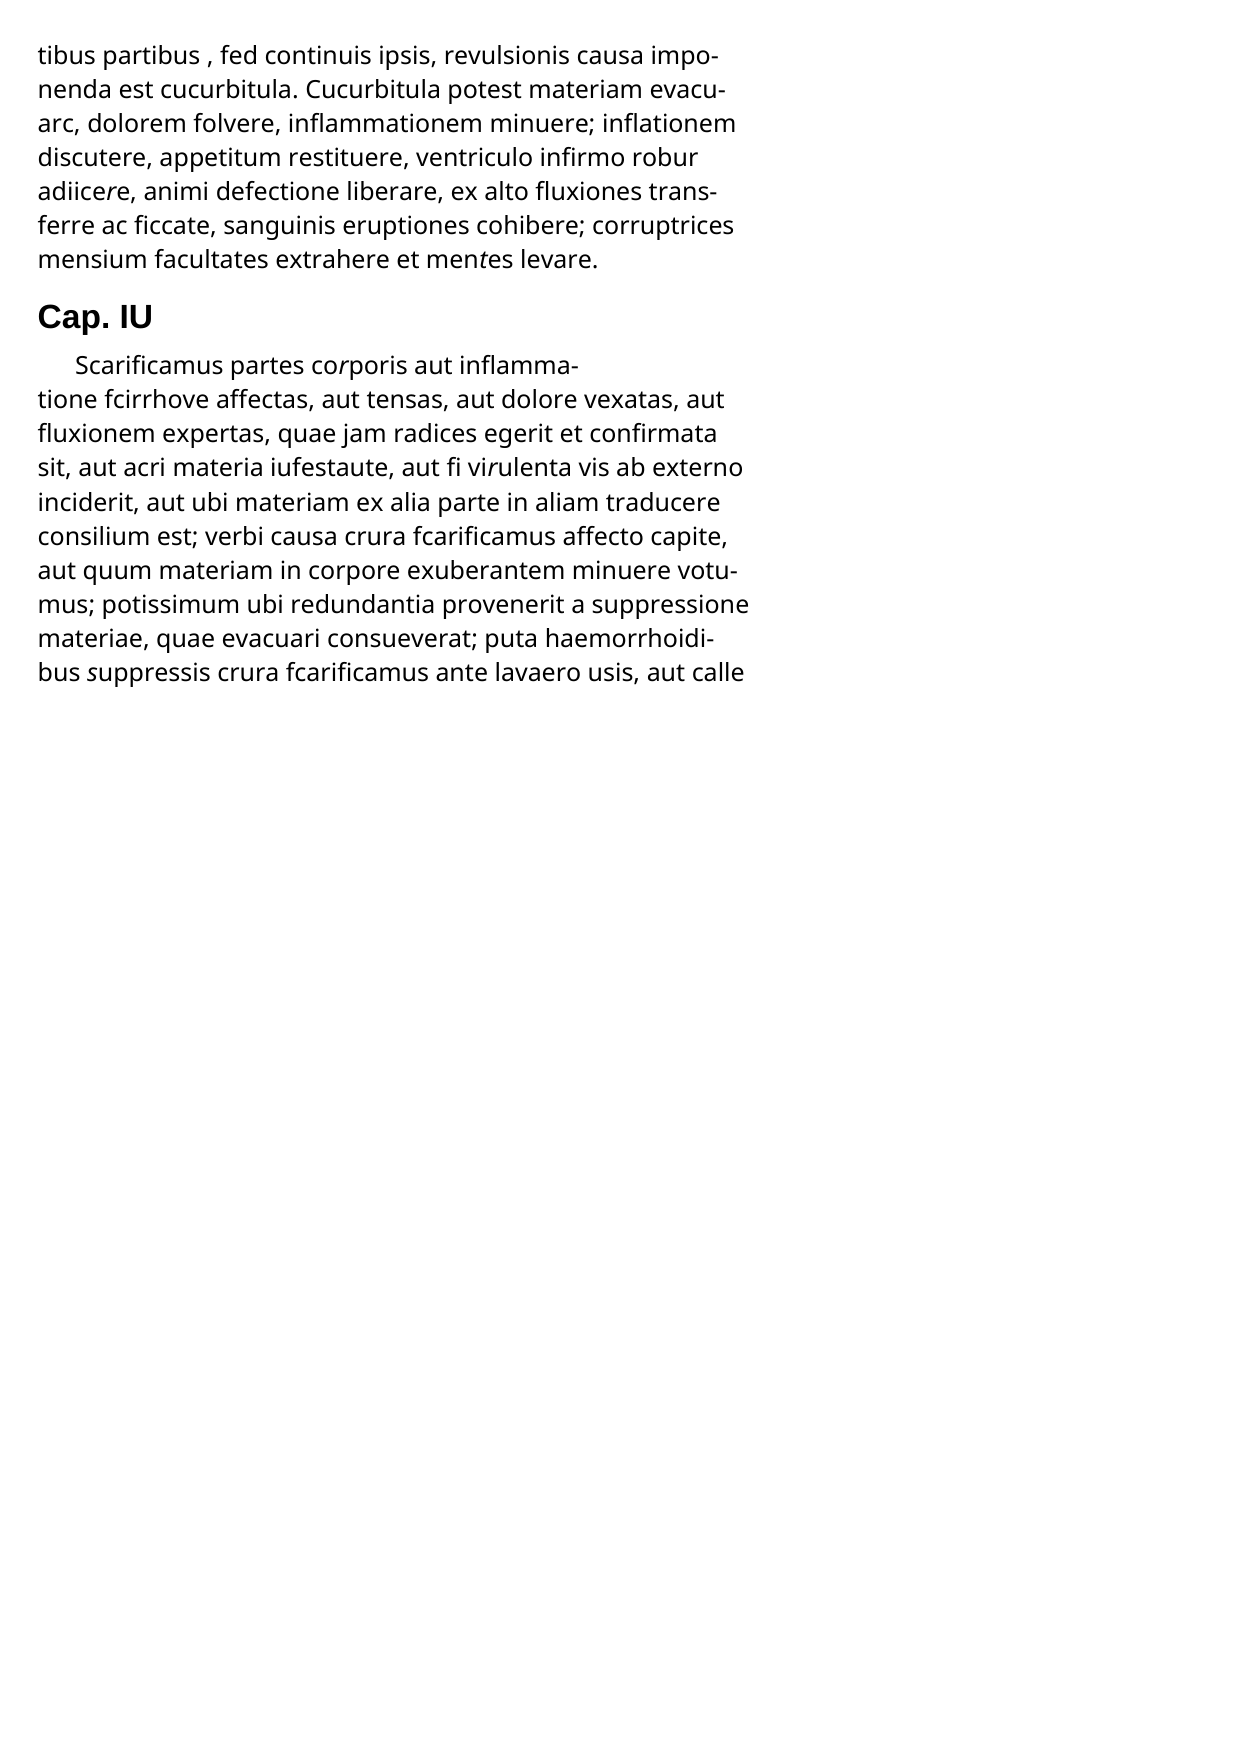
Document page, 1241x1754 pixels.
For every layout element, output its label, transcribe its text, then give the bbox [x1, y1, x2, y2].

subtitle Cap. IU [37, 297, 1203, 335]
text Scarificamus partes corporis aut inflamma- tione fcirrhove affectas, aut tensas, aut dolore vexatas, aut fluxionem expertas, quae jam radices egerit et confirmata sit, aut acri materia iufestaute, aut fi virulenta vis ab externo inciderit, aut ubi materiam ex alia parte in aliam traducere consilium est; verbi causa crura fcarificamus affecto capite, aut quum materiam in corpore exuberantem minuere votu- mus; potissimum ubi redundantia provenerit a suppressione materiae, quae evacuari consueverat; puta haemorrhoidi- bus suppressis crura fcarificamus ante lavaero usis, aut calle [37, 348, 1203, 688]
text tibus partibus , fed continuis ipsis, revulsionis causa impo- nenda est cucurbitula. Cucurbitula potest materiam evacu- arc, dolorem folvere, inflammationem minuere; inflationem discutere, appetitum restituere, ventriculo infirmo robur adiicere, animi defectione liberare, ex alto fluxiones trans- ferre ac ficcate, sanguinis eruptiones cohibere; corruptrices mensium facultates extrahere et mentes levare. [37, 37, 1203, 276]
